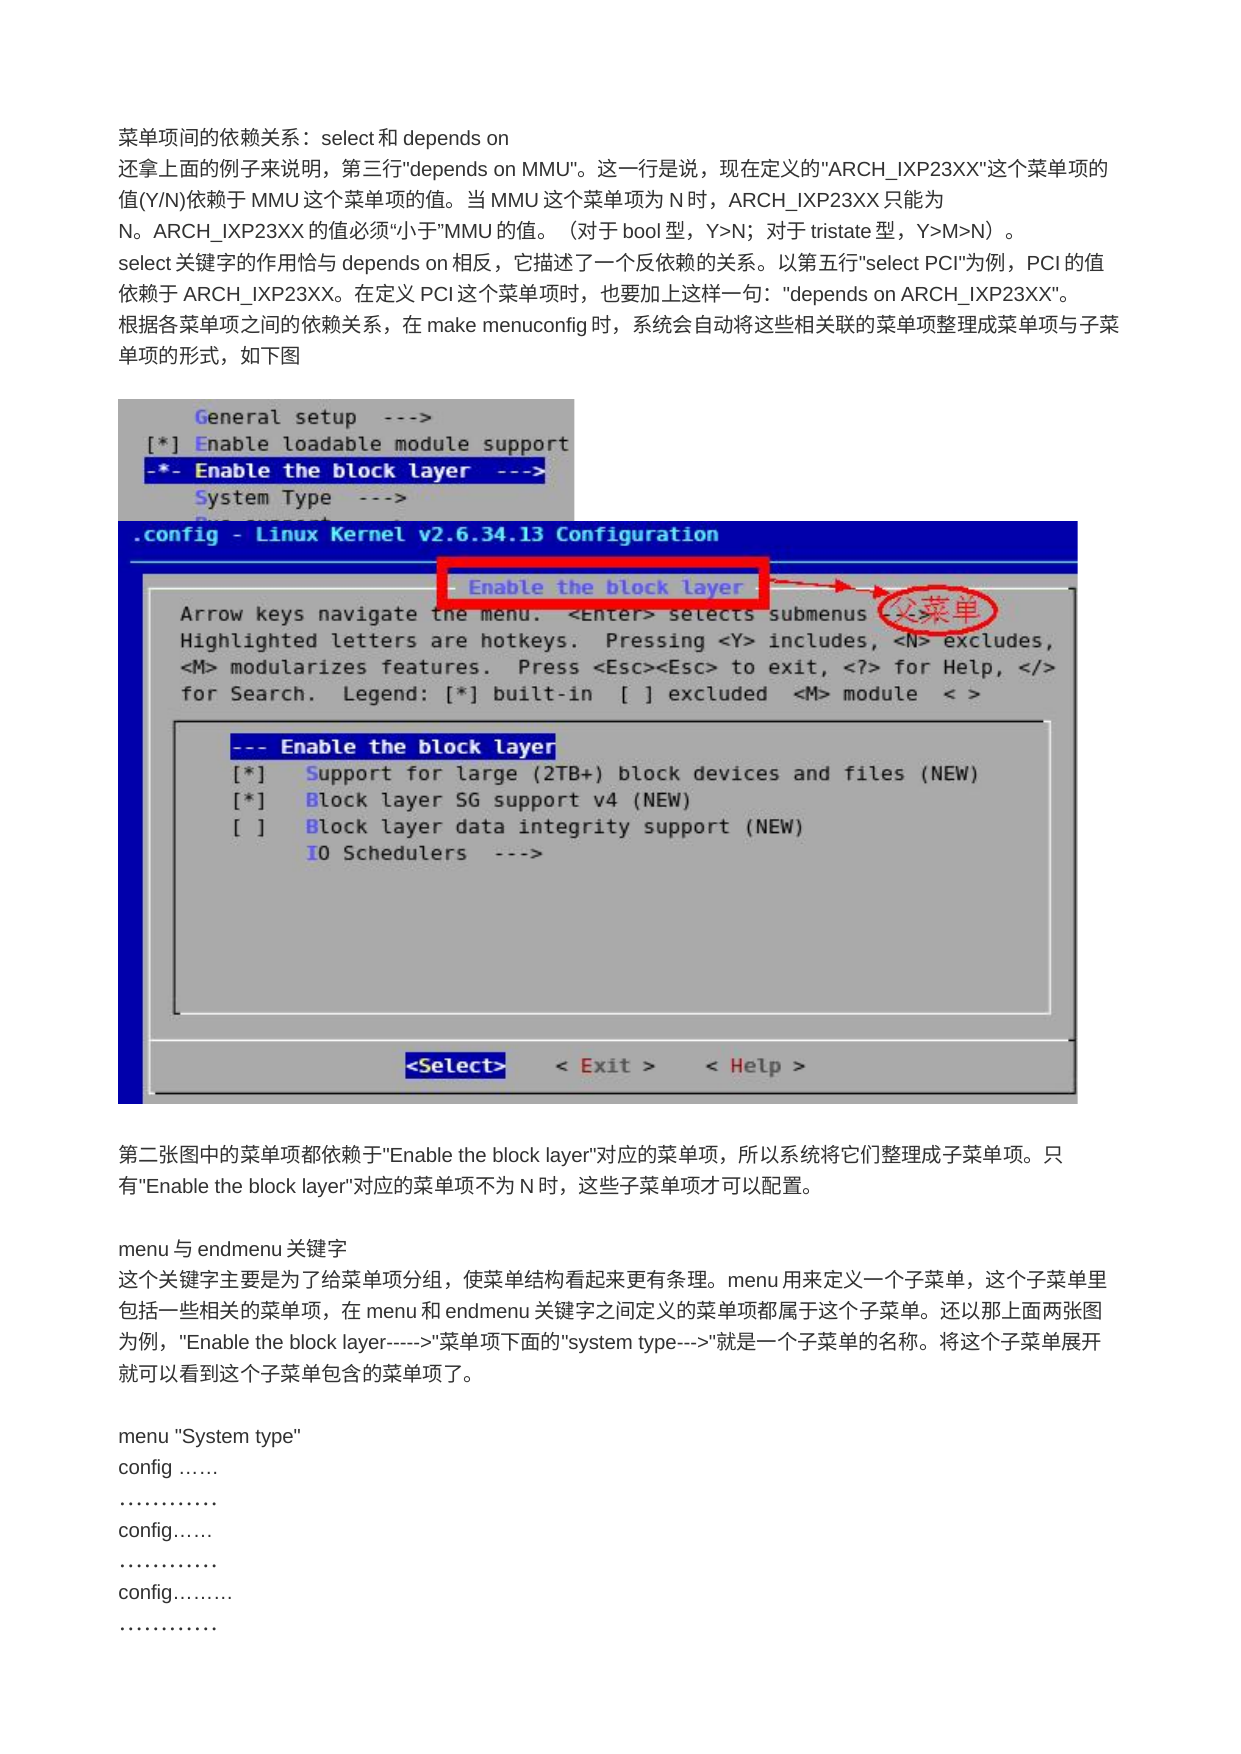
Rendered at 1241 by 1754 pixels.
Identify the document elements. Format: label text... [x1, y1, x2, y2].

text 菜单项间的依赖关系：select和depends on [118, 118, 1122, 149]
text 第二张图中的菜单项都依赖于"Enable the block layer"对应的菜单项，所以系统将它们整理成子菜单项。只有"Enable the block layer"对应的菜单项不为N时，这些子菜单项才可以配置。 [118, 1135, 1122, 1198]
text ………… [118, 1604, 1122, 1635]
text menu与endmenu关键字 [118, 1229, 1122, 1260]
text 还拿上面的例子来说明，第三行"depends on MMU"。这一行是说，现在定义的"ARCH_IXP23XX"这个菜单项的值(Y/N)依赖于MMU这个菜单项的值。当MMU这个菜单项为N时，ARCH_IXP23XX只能为N。ARCH_IXP23XX的值必须“小于”MMU的值。（对于bool型，Y>N；对于tristate型，Y>M>N）。 [118, 149, 1122, 243]
text select关键字的作用恰与depends on相反，它描述了一个反依赖的关系。以第五行"select PCI"为例，PCI的值依赖于ARCH_IXP23XX。在定义PCI这个菜单项时，也要加上这样一句："depends on ARCH_IXP23XX"。 [118, 243, 1122, 306]
text ………… [118, 1479, 1122, 1510]
text menu "System type" [118, 1417, 1122, 1448]
picture [118, 399, 1078, 1104]
text config…… [118, 1510, 1122, 1542]
text 这个关键字主要是为了给菜单项分组，使菜单结构看起来更有条理。menu用来定义一个子菜单，这个子菜单里包括一些相关的菜单项，在menu和endmenu关键字之间定义的菜单项都属于这个子菜单。还以那上面两张图为例，"Enable the block layer----->"菜单项下面的"system type--->"就是一个子菜单的名称。将这个子菜单展开就可以看到这个子菜单包含的菜单项了。 [118, 1260, 1122, 1385]
text config …… [118, 1448, 1122, 1479]
text ………… [118, 1542, 1122, 1573]
text config……… [118, 1573, 1122, 1604]
text 根据各菜单项之间的依赖关系，在make menuconfig时，系统会自动将这些相关联的菜单项整理成菜单项与子菜单项的形式，如下图 [118, 306, 1122, 368]
